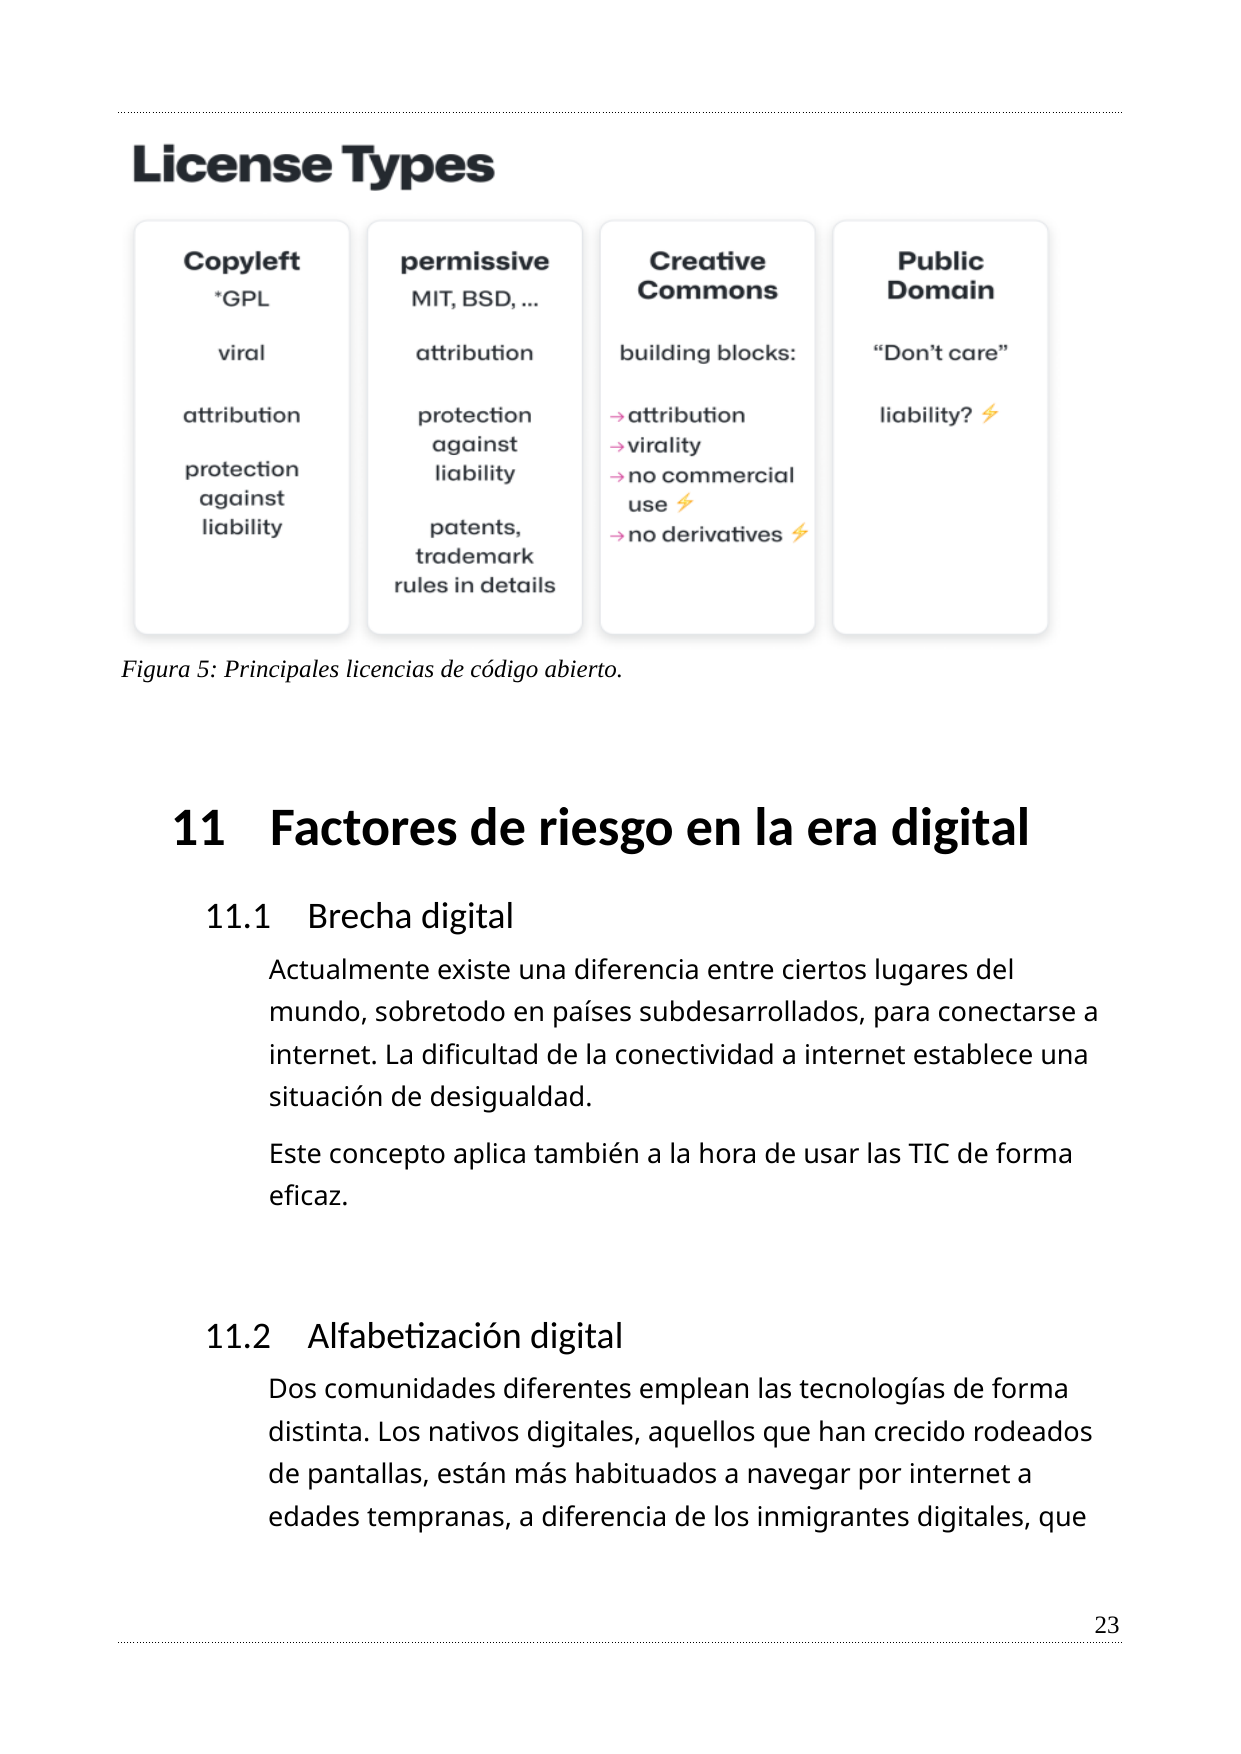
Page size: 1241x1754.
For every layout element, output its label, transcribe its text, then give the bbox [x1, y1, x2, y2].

subtitle Brecha digital [196, 892, 1119, 938]
subtitle Factores de riesgo en la era digital [158, 792, 1119, 859]
text Figura 5: Principales licencias de código abierto. [121, 654, 1061, 682]
text Este concepto aplica también a la hora de usar las TIC de forma eficaz. [269, 1134, 1119, 1214]
picture [121, 127, 1062, 654]
subtitle Alfabetización digital [196, 1312, 1119, 1357]
text Actualmente existe una diferencia entre ciertos lugares del mundo, sobretodo en países subdesarrollados, para conectarse a internet. La dificultad de la conectividad a internet establece una situación de desigualdad. [269, 950, 1119, 1114]
text Dos comunidades diferentes emplean las tecnologías de forma distinta. Los nativos digitales, aquellos que han crecido rodeados de pantallas, están más habituados a navegar por internet a edades tempranas, a diferencia de los inmigrantes digitales, que [268, 1370, 1119, 1534]
